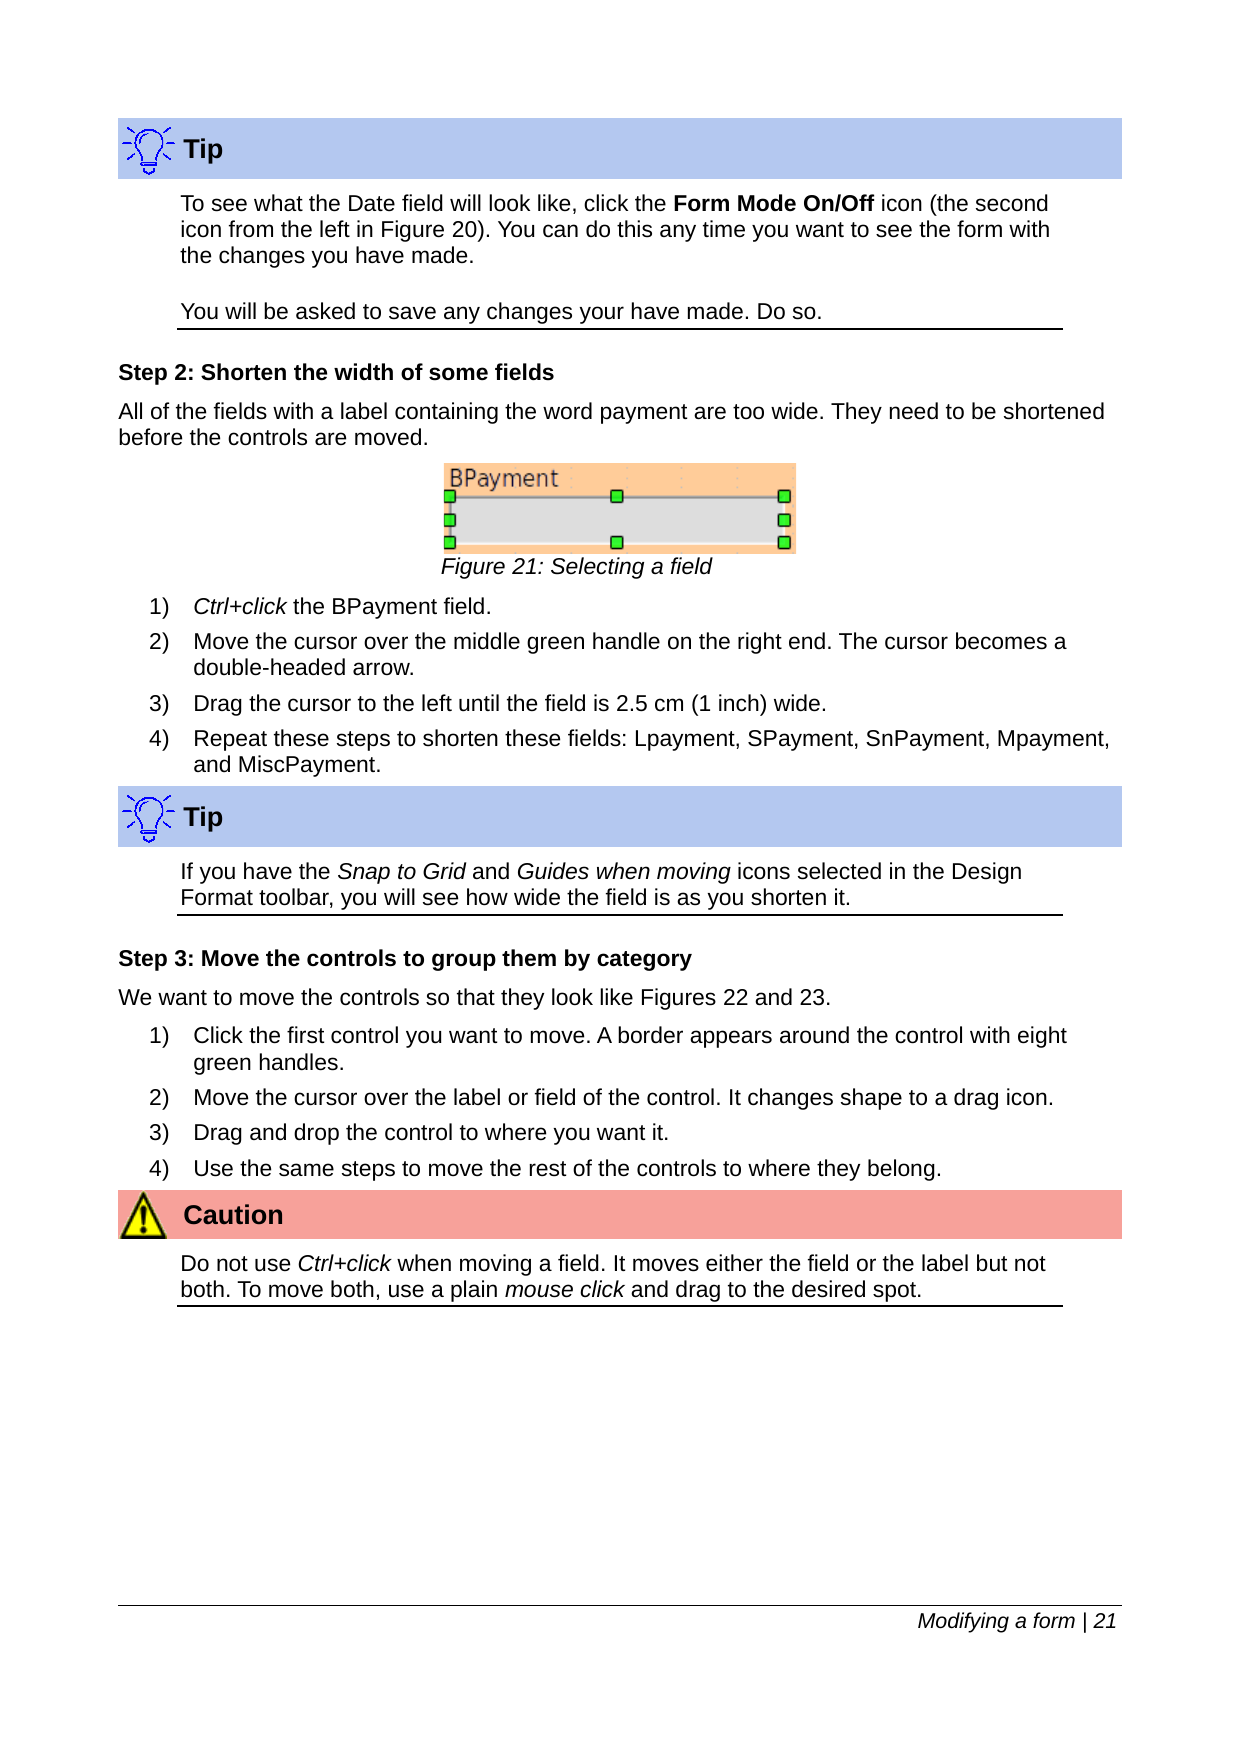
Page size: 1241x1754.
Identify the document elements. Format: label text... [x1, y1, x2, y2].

list Move the cursor over the middle green handle on the right end. The cursor becomes a double-headed arrow. [169, 628, 1122, 681]
list Ctrl+click the BPayment field. [169, 593, 1122, 619]
list Click the first control you want to move. A border appears around the control with eight green handles. [169, 1022, 1122, 1075]
list Move the cursor over the label or field of the control. It changes shape to a drag icon. [169, 1084, 1122, 1110]
text To see what the Date field will look like, click the Form Mode On/Off icon (the second icon from the left in Figure 20). You can do this any time you want to see the form with the changes you have made. [177, 187, 1063, 269]
picture [119, 787, 179, 847]
list Use the same steps to move the rest of the controls to where they belong. [169, 1154, 1122, 1181]
list Drag the cursor to the left until the field is 2.5 cm (1 inch) wide. [169, 689, 1122, 716]
picture [443, 463, 797, 554]
subtitle Tip [118, 118, 1122, 179]
text If you have the Snap to Grid and Guides when moving icons selected in the Design Format toolbar, you will see how wide the field is as you shorten it. [177, 855, 1063, 914]
list Drag and drop the control to where you want it. [169, 1119, 1122, 1146]
text We want to move the controls so that they look like Figures 22 and 23. [118, 984, 1122, 1010]
picture [119, 1190, 167, 1239]
text All of the fields with a label containing the word payment are too wide. They need to be shortened before the controls are moved. [118, 398, 1122, 451]
text Do not use Ctrl+click when moving a field. It moves either the field or the label but not both. To move both, use a plain mouse click and drag to the desired spot. [177, 1247, 1063, 1305]
text Figure 21: Selecting a field [441, 463, 799, 579]
text Step 2: Shorten the width of some fields [118, 359, 1122, 386]
text Step 3: Move the controls to group them by category [118, 945, 1122, 972]
list Repeat these steps to shorten these fields: Lpayment, SPayment, SnPayment, Mpayment, and MiscPayment. [169, 725, 1122, 777]
picture [119, 119, 179, 179]
subtitle Caution [167, 1190, 1122, 1239]
text You will be asked to save any changes your have made. Do so. [177, 295, 1063, 328]
subtitle Tip [118, 786, 1122, 847]
